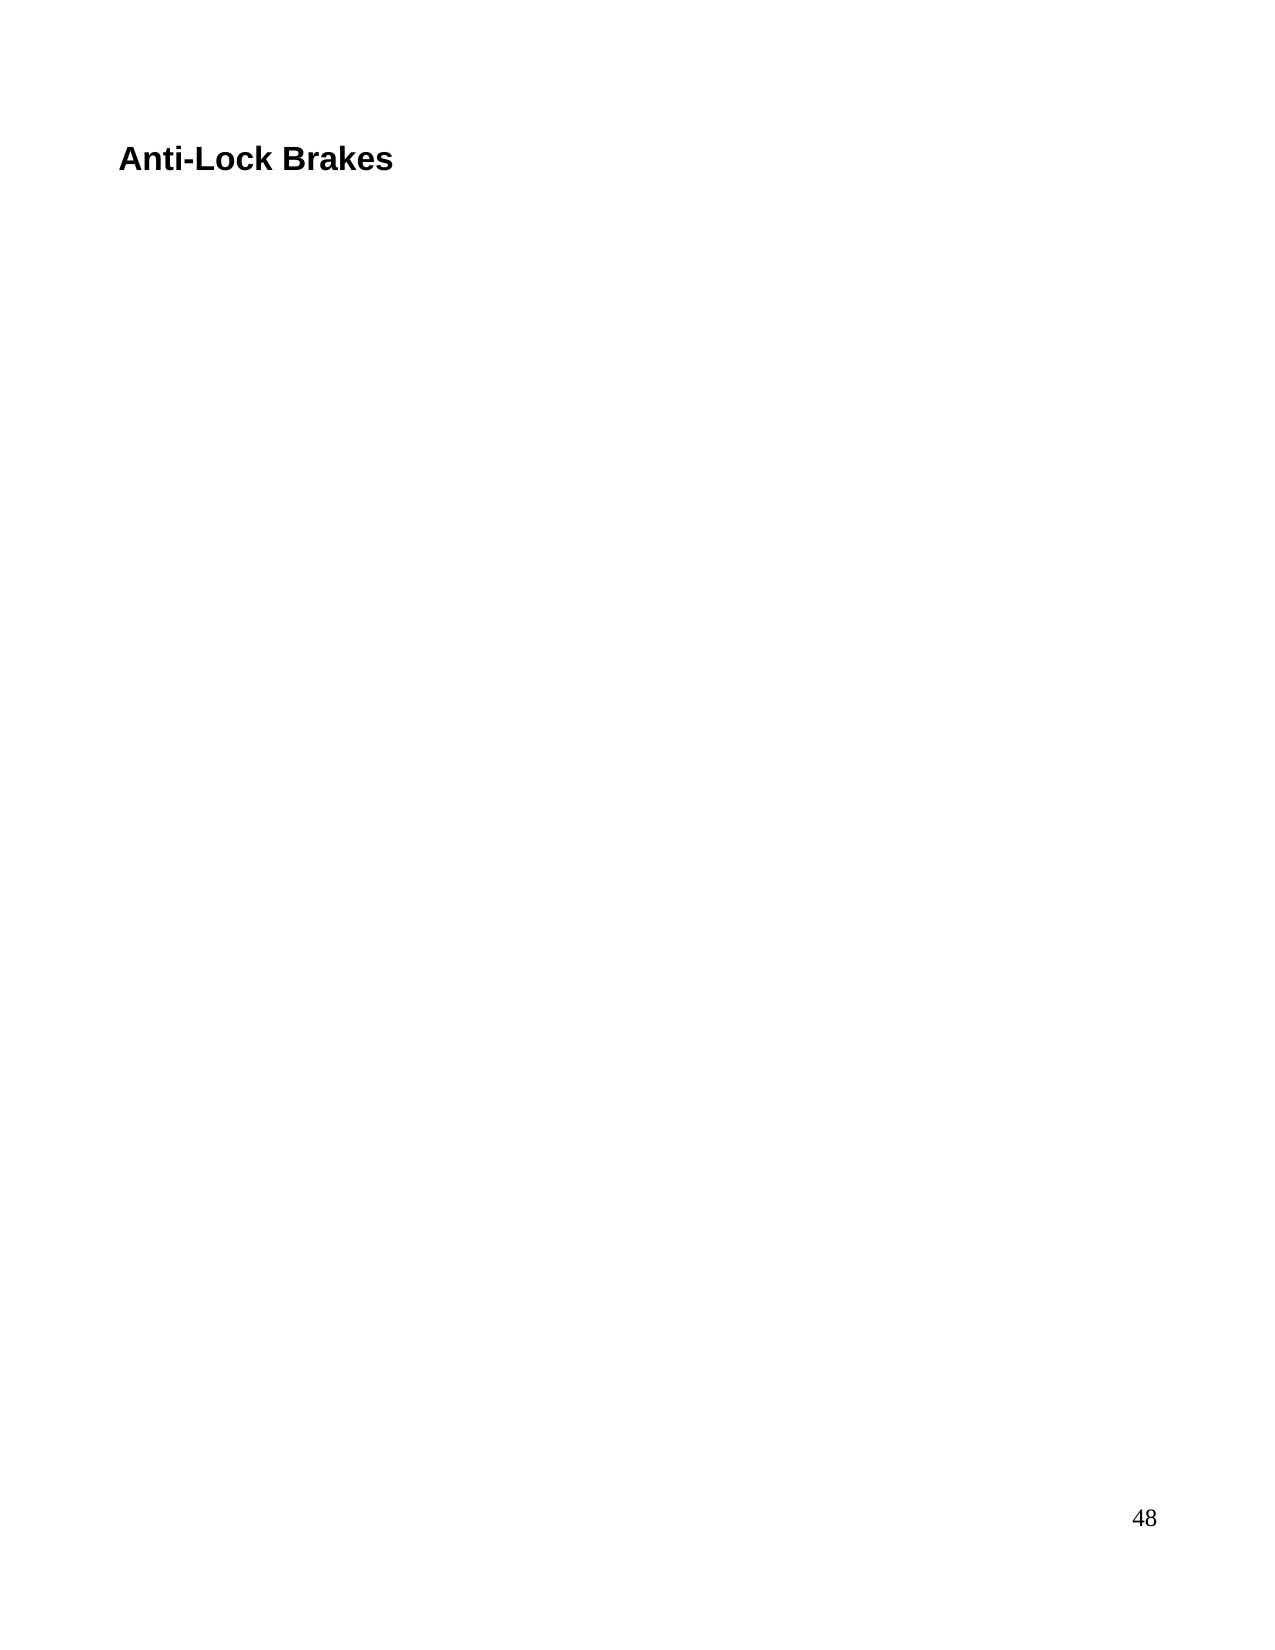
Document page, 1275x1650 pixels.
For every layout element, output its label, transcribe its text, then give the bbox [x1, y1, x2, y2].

subtitle Anti-Lock Brakes [118, 139, 1157, 178]
